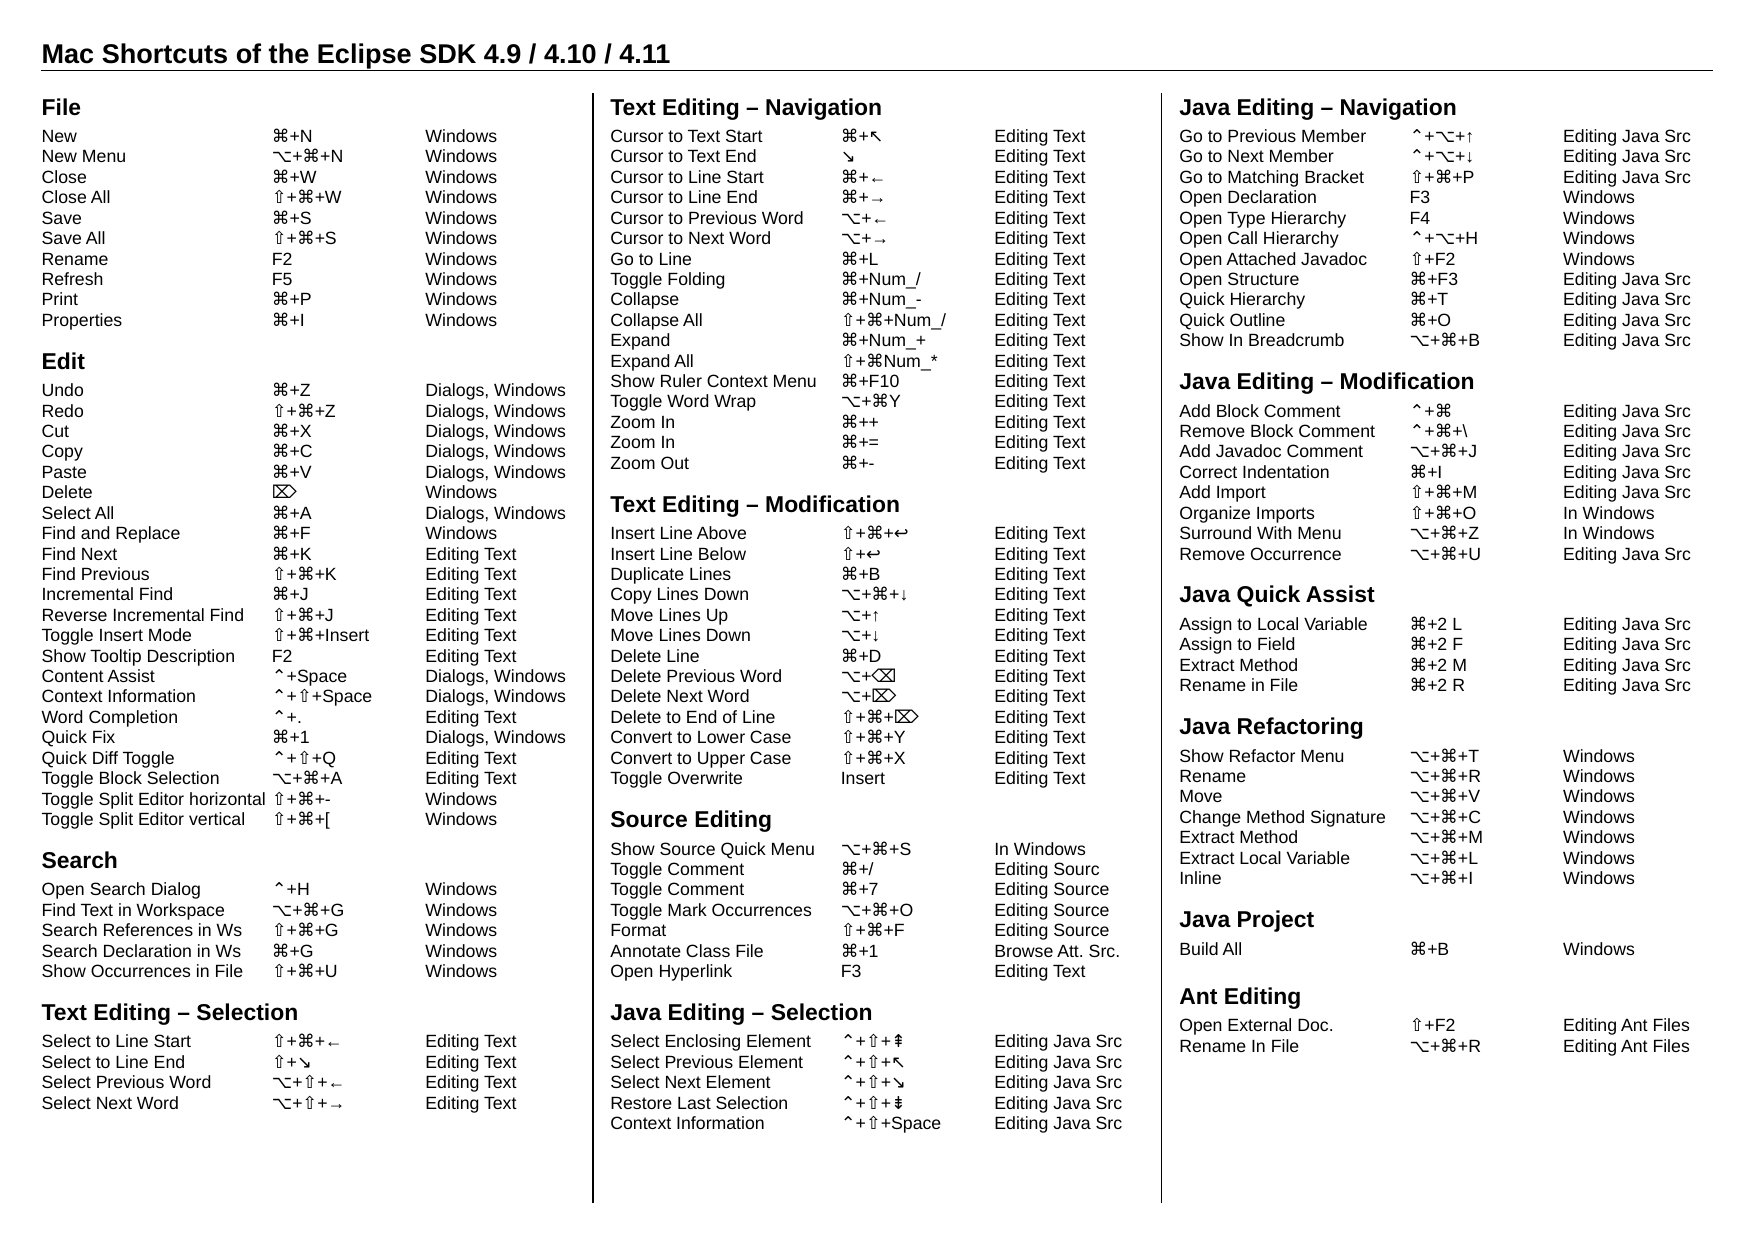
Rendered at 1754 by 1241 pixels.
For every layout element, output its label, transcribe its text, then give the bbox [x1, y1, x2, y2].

text Cursor to Text End ↘ Editing Text [610, 146, 1144, 167]
text Insert Line Above ⇧+⌘+↩ Editing Text [610, 523, 1144, 543]
text Select All ⌘+A Dialogs, Windows [41, 502, 575, 523]
text Open Call Hierarchy ⌃+⌥+H Windows [1179, 228, 1713, 248]
text Word Completion ⌃+. Editing Text [41, 707, 575, 727]
text Cursor to Previous Word ⌥+← Editing Text [610, 207, 1144, 228]
text Reverse Incremental Find ⇧+⌘+J Editing Text [41, 604, 575, 625]
text Quick Outline ⌘+O Editing Java Src [1179, 309, 1713, 330]
text Context Information ⌃+⇧+Space Editing Java Src [610, 1113, 1144, 1133]
text Undo ⌘+Z Dialogs, Windows [41, 380, 575, 400]
text Toggle Folding ⌘+Num_/ Editing Text [610, 269, 1144, 289]
text Show Occurrences in File ⇧+⌘+U Windows [41, 961, 575, 981]
subtitle Text Editing – Modification [610, 491, 1144, 517]
text Quick Hierarchy ⌘+T Editing Java Src [1179, 289, 1713, 309]
text Add Javadoc Comment ⌥+⌘+J Editing Java Src [1179, 441, 1713, 462]
subtitle Java Editing – Selection [610, 999, 1144, 1025]
text Select Enclosing Element ⌃+⇧+⇞ Editing Java Src [610, 1031, 1144, 1052]
text Open External Doc. ⇧+F2 Editing Ant Files [1179, 1015, 1713, 1035]
text Cursor to Next Word ⌥+→ Editing Text [610, 228, 1144, 248]
text Duplicate Lines ⌘+B Editing Text [610, 564, 1144, 584]
text New ⌘+N Windows [41, 126, 575, 146]
text Rename ⌥+⌘+R Windows [1179, 766, 1713, 786]
text Collapse ⌘+Num_- Editing Text [610, 289, 1144, 309]
text Select to Line Start ⇧+⌘+← Editing Text [41, 1031, 575, 1052]
text Show Source Quick Menu ⌥+⌘+S In Windows [610, 838, 1144, 859]
text Format ⇧+⌘+F Editing Source [610, 920, 1144, 940]
text New Menu ⌥+⌘+N Windows [41, 146, 575, 167]
text Delete Line ⌘+D Editing Text [610, 645, 1144, 666]
text Open Declaration F3 Windows [1179, 187, 1713, 207]
text Select Next Word ⌥+⇧+→ Editing Text [41, 1092, 575, 1113]
text Open Hyperlink F3 Editing Text [610, 961, 1144, 981]
text Expand ⌘+Num_+ Editing Text [610, 330, 1144, 350]
text Expand All ⇧+⌘Num_* Editing Text [610, 350, 1144, 371]
text Refresh F5 Windows [41, 269, 575, 289]
subtitle Java Refactoring [1179, 713, 1713, 739]
text Show Ruler Context Menu ⌘+F10 Editing Text [610, 371, 1144, 391]
text Toggle Mark Occurrences ⌥+⌘+O Editing Source [610, 899, 1144, 920]
text Delete Next Word ⌥+⌦ Editing Text [610, 686, 1144, 707]
text Select to Line End ⇧+↘ Editing Text [41, 1052, 575, 1072]
subtitle Text Editing – Navigation [610, 93, 1144, 120]
text Toggle Overwrite Insert Editing Text [610, 768, 1144, 788]
text Assign to Local Variable ⌘+2 L Editing Java Src [1179, 614, 1713, 634]
text Zoom In ⌘++ Editing Text [610, 412, 1144, 432]
text Incremental Find ⌘+J Editing Text [41, 584, 575, 604]
text Redo ⇧+⌘+Z Dialogs, Windows [41, 400, 575, 421]
text Delete ⌦ Windows [41, 482, 575, 502]
text Assign to Field ⌘+2 F Editing Java Src [1179, 634, 1713, 654]
text Cursor to Line Start ⌘+← Editing Text [610, 167, 1144, 187]
text Restore Last Selection ⌃+⇧+⇟ Editing Java Src [610, 1092, 1144, 1113]
text Save ⌘+S Windows [41, 207, 575, 228]
text Build All ⌘+B Windows [1179, 938, 1713, 959]
text Toggle Word Wrap ⌥+⌘Y Editing Text [610, 391, 1144, 412]
text Search References in Ws ⇧+⌘+G Windows [41, 920, 575, 940]
subtitle Java Quick Assist [1179, 581, 1713, 608]
text Find Previous ⇧+⌘+K Editing Text [41, 564, 575, 584]
text Open Type Hierarchy F4 Windows [1179, 207, 1713, 228]
text Change Method Signature ⌥+⌘+C Windows [1179, 807, 1713, 827]
text Select Previous Element ⌃+⇧+↖ Editing Java Src [610, 1052, 1144, 1072]
text Go to Previous Member ⌃+⌥+↑ Editing Java Src [1179, 126, 1713, 146]
subtitle Edit [41, 348, 575, 374]
text Remove Block Comment ⌃+⌘+\ Editing Java Src [1179, 421, 1713, 441]
text Toggle Comment ⌘+/ Editing Sourc [610, 859, 1144, 879]
text Go to Line ⌘+L Editing Text [610, 248, 1144, 269]
text Convert to Lower Case ⇧+⌘+Y Editing Text [610, 727, 1144, 747]
text Cut ⌘+X Dialogs, Windows [41, 421, 575, 441]
subtitle Java Editing – Modification [1179, 368, 1713, 394]
text Quick Fix ⌘+1 Dialogs, Windows [41, 727, 575, 747]
text Annotate Class File ⌘+1 Browse Att. Src. [610, 940, 1144, 961]
subtitle Source Editing [610, 806, 1144, 832]
text Save All ⇧+⌘+S Windows [41, 228, 575, 248]
text Rename in File ⌘+2 R Editing Java Src [1179, 675, 1713, 695]
subtitle Java Editing – Navigation [1179, 93, 1713, 120]
text Move ⌥+⌘+V Windows [1179, 786, 1713, 807]
text Paste ⌘+V Dialogs, Windows [41, 462, 575, 482]
subtitle File [41, 93, 575, 120]
text Toggle Split Editor horizontal ⇧+⌘+- Windows [41, 788, 575, 809]
text Remove Occurrence ⌥+⌘+U Editing Java Src [1179, 543, 1713, 564]
text Go to Matching Bracket ⇧+⌘+P Editing Java Src [1179, 167, 1713, 187]
text Open Search Dialog ⌃+H Windows [41, 879, 575, 899]
text Select Next Element ⌃+⇧+↘ Editing Java Src [610, 1072, 1144, 1092]
text Find Next ⌘+K Editing Text [41, 543, 575, 564]
text Find Text in Workspace ⌥+⌘+G Windows [41, 899, 575, 920]
text Zoom Out ⌘+- Editing Text [610, 452, 1144, 473]
text Add Import ⇧+⌘+M Editing Java Src [1179, 482, 1713, 502]
text Rename In File ⌥+⌘+R Editing Ant Files [1179, 1035, 1713, 1056]
subtitle Ant Editing [1179, 983, 1713, 1009]
text Search Declaration in Ws ⌘+G Windows [41, 940, 575, 961]
text Copy Lines Down ⌥+⌘+↓ Editing Text [610, 584, 1144, 604]
text Insert Line Below ⇧+↩ Editing Text [610, 543, 1144, 564]
text Correct Indentation ⌘+I Editing Java Src [1179, 462, 1713, 482]
text Go to Next Member ⌃+⌥+↓ Editing Java Src [1179, 146, 1713, 167]
text Toggle Block Selection ⌥+⌘+A Editing Text [41, 768, 575, 788]
text Content Assist ⌃+Space Dialogs, Windows Context Information ⌃+⇧+Space Dialogs, Windows [41, 666, 575, 707]
text Add Block Comment ⌃+⌘ Editing Java Src [1179, 400, 1713, 421]
text Toggle Comment ⌘+7 Editing Source [610, 879, 1144, 899]
subtitle Java Project [1179, 906, 1713, 932]
text Toggle Insert Mode ⇧+⌘+Insert Editing Text [41, 625, 575, 645]
text Quick Diff Toggle ⌃+⇧+Q Editing Text [41, 747, 575, 768]
text Print ⌘+P Windows [41, 289, 575, 309]
text Open Structure ⌘+F3 Editing Java Src [1179, 269, 1713, 289]
text Cursor to Line End ⌘+→ Editing Text [610, 187, 1144, 207]
text Copy ⌘+C Dialogs, Windows [41, 441, 575, 462]
text Organize Imports ⇧+⌘+O In Windows [1179, 502, 1713, 523]
text Show Refactor Menu ⌥+⌘+T Windows [1179, 745, 1713, 766]
text Surround With Menu ⌥+⌘+Z In Windows [1179, 523, 1713, 543]
subtitle Text Editing – Selection [41, 999, 575, 1025]
text Convert to Upper Case ⇧+⌘+X Editing Text [610, 747, 1144, 768]
text Extract Local Variable ⌥+⌘+L Windows [1179, 847, 1713, 868]
text Open Attached Javadoc ⇧+F2 Windows [1179, 248, 1713, 269]
text Delete to End of Line ⇧+⌘+⌦ Editing Text [610, 707, 1144, 727]
text Move Lines Up ⌥+↑ Editing Text [610, 604, 1144, 625]
text Move Lines Down ⌥+↓ Editing Text [610, 625, 1144, 645]
text Properties ⌘+I Windows [41, 309, 575, 330]
text Collapse All ⇧+⌘+Num_/ Editing Text [610, 309, 1144, 330]
text Find and Replace ⌘+F Windows [41, 523, 575, 543]
text Cursor to Text Start ⌘+↖ Editing Text [610, 126, 1144, 146]
text Close All ⇧+⌘+W Windows [41, 187, 575, 207]
subtitle Search [41, 847, 575, 873]
text Show In Breadcrumb ⌥+⌘+B Editing Java Src [1179, 330, 1713, 350]
text Delete Previous Word ⌥+⌫ Editing Text [610, 666, 1144, 686]
text Select Previous Word ⌥+⇧+← Editing Text [41, 1072, 575, 1092]
text Rename F2 Windows [41, 248, 575, 269]
text Extract Method ⌘+2 M Editing Java Src [1179, 654, 1713, 675]
text Close ⌘+W Windows [41, 167, 575, 187]
text Inline ⌥+⌘+I Windows [1179, 868, 1713, 888]
text Extract Method ⌥+⌘+M Windows [1179, 827, 1713, 847]
text Show Tooltip Description F2 Editing Text [41, 645, 575, 666]
text Toggle Split Editor vertical ⇧+⌘+[ Windows [41, 809, 575, 829]
text Zoom In ⌘+= Editing Text [610, 432, 1144, 452]
